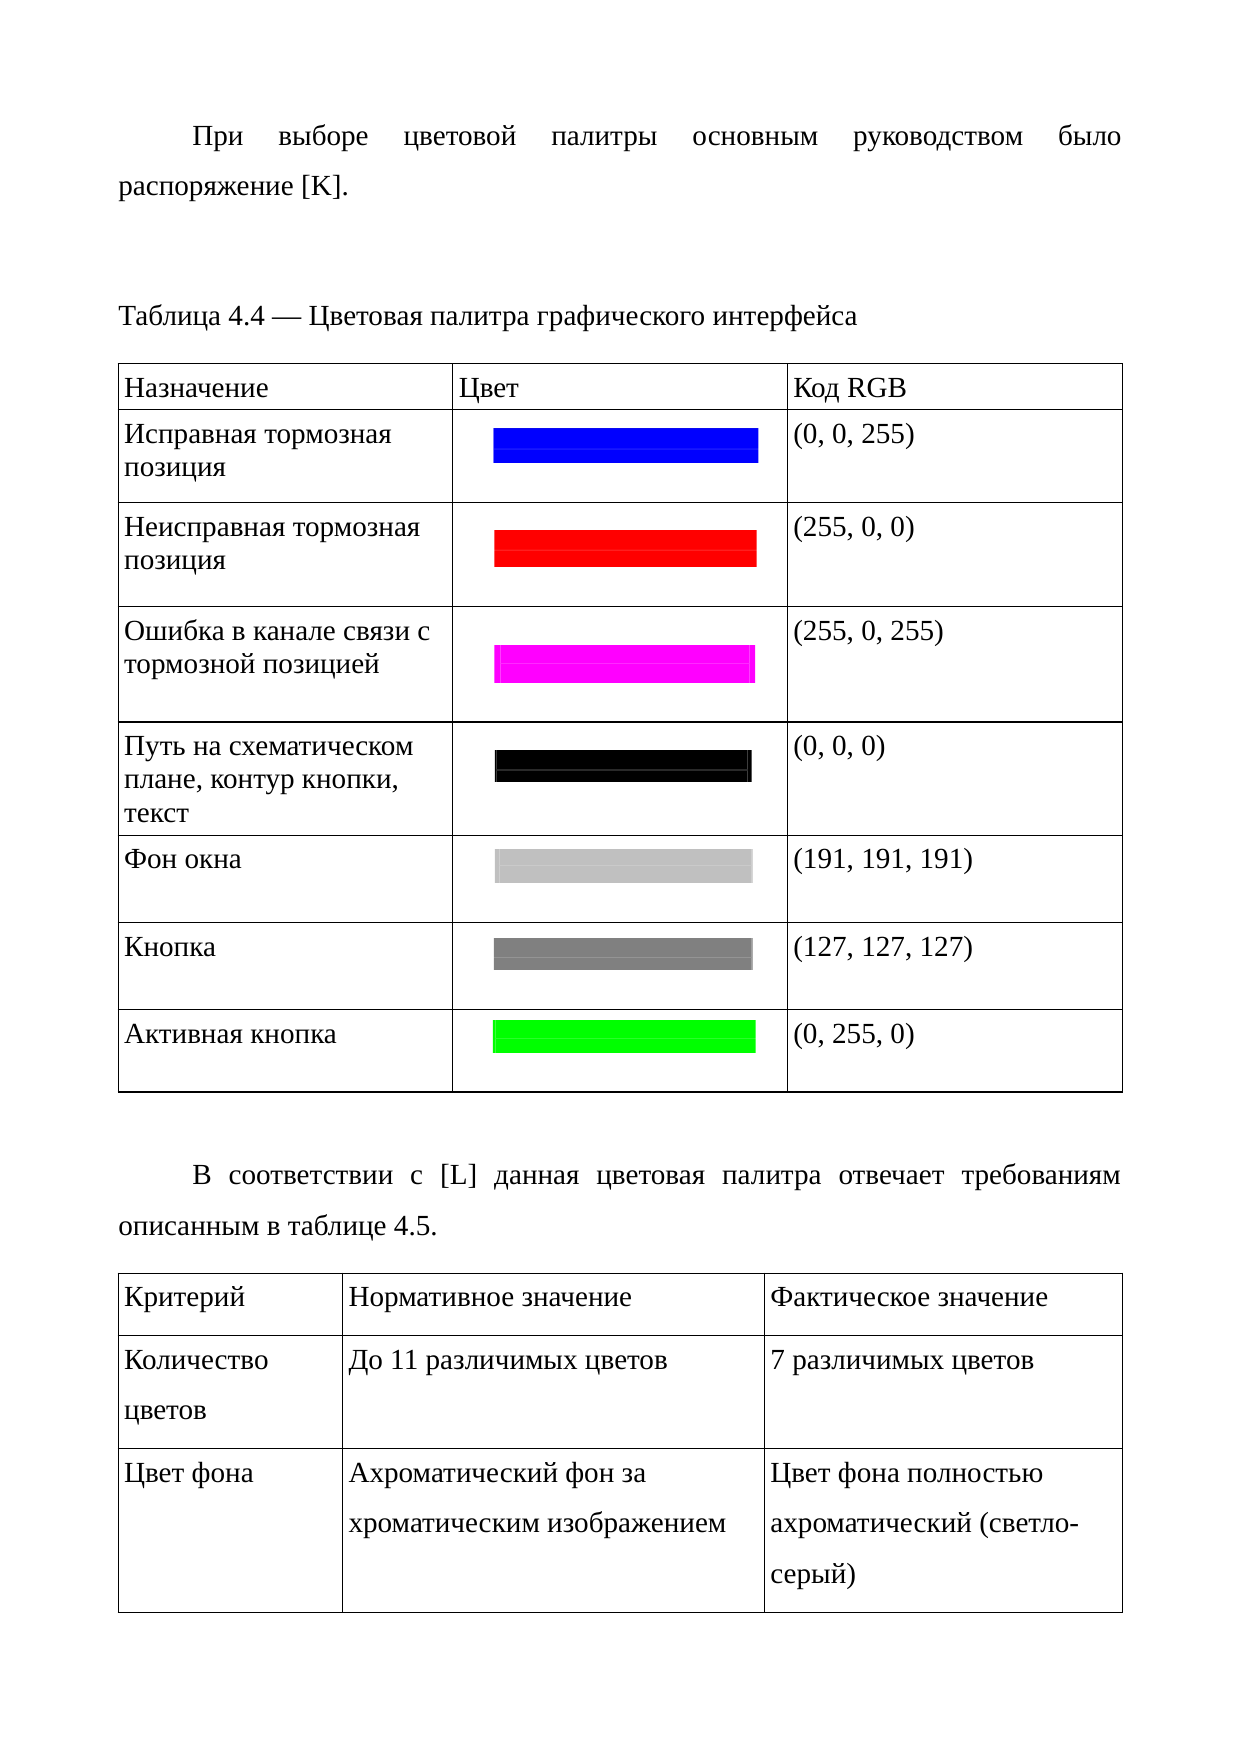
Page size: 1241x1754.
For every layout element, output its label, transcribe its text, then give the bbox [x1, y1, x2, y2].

table_header Код RGB [788, 364, 1122, 409]
text В соответствии с [L] данная цветовая палитра отвечает требованиям описанным в таблице 4.5. [118, 1157, 1122, 1241]
table_cell (255, 0, 255) [788, 607, 1122, 721]
table_cell Фон окна [119, 836, 452, 922]
table_cell До 11 различимых цветов [343, 1336, 764, 1448]
table_header Критерий [119, 1274, 342, 1335]
table_cell (255, 0, 0) [788, 503, 1122, 606]
table_cell Неисправная тормозная позиция [119, 503, 452, 606]
picture [492, 1022, 756, 1048]
table_cell [453, 836, 787, 922]
table_cell (0, 255, 0)­ [788, 1010, 1122, 1091]
table_cell (191, 191, 191) [788, 836, 1122, 922]
table_header Цвет [453, 364, 787, 409]
table_cell Количество цветов [119, 1336, 342, 1448]
table_header Нормативное значение [343, 1274, 764, 1335]
table_header Фактическое значение [765, 1274, 1122, 1335]
table_cell [453, 1010, 787, 1091]
table_header Назначение [119, 364, 452, 409]
table_cell [453, 503, 787, 606]
table_cell (127, 127, 127) [788, 923, 1122, 1009]
table_cell (0, 0, 0) [788, 723, 1122, 834]
table_cell [453, 923, 787, 1009]
picture [494, 530, 757, 559]
table_cell (0, 0, 255) [788, 410, 1122, 502]
table_cell Ахроматический фон за хроматическим изображением [343, 1449, 764, 1612]
text Таблица 4.4 — Цветовая палитра графического интерфейса [118, 298, 1122, 332]
picture [494, 849, 753, 874]
table_cell [453, 410, 787, 502]
table_cell Исправная тормозная позиция [119, 410, 452, 502]
table_cell [453, 723, 787, 834]
picture [494, 659, 756, 683]
picture [701, 440, 759, 463]
picture [493, 938, 753, 959]
table_cell Кнопка [119, 923, 452, 1009]
table_cell [453, 607, 787, 721]
table_cell Цвет фона полностью ахроматический (светло-серый) [765, 1449, 1122, 1612]
table_cell Цвет фона [119, 1449, 342, 1612]
table_cell Ошибка в канале связи с тормозной позицией [119, 607, 452, 721]
table_cell Активная кнопка [119, 1010, 452, 1091]
picture [494, 750, 752, 769]
text При выборе цветовой палитры основным руководством было распоряжение [K]. [118, 118, 1122, 202]
table_cell Путь на схематическом плане, контур кнопки, текст [119, 723, 452, 834]
table_cell 7 различимых цветов [765, 1336, 1122, 1448]
